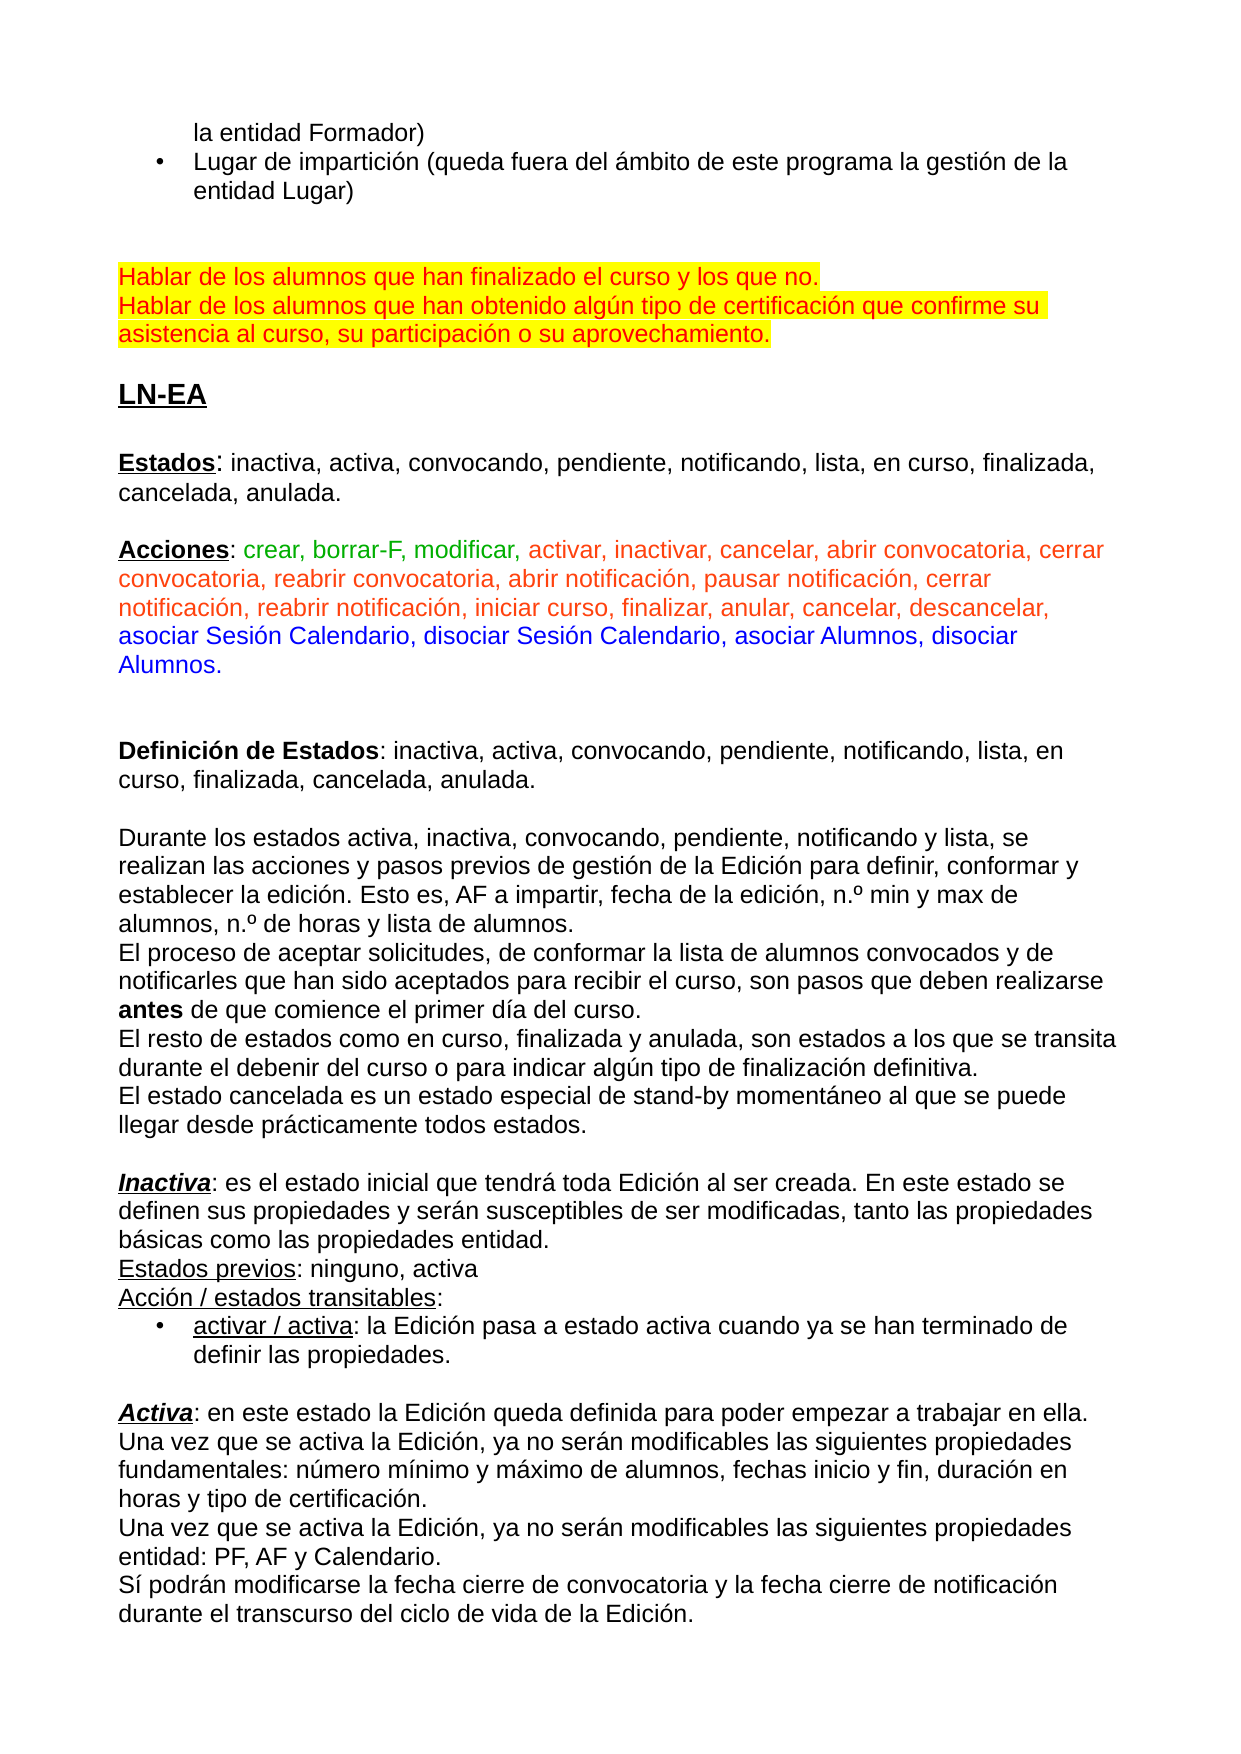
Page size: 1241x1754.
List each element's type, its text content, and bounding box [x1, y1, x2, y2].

text Una vez que se activa la Edición, ya no serán modificables las siguientes propiedades fundamentales: número mínimo y máximo de alumnos, fechas inicio y fin, duración en horas y tipo de certificación. [118, 1426, 1122, 1513]
text Estados previos: ninguno, activa [118, 1254, 1122, 1283]
text Una vez que se activa la Edición, ya no serán modificables las siguientes propiedades entidad: PF, AF y Calendario. [118, 1513, 1122, 1570]
text El resto de estados como en curso, finalizada y anulada, son estados a los que se transita durante el debenir del curso o para indicar algún tipo de finalización definitiva. [118, 1024, 1122, 1081]
text El estado cancelada es un estado especial de stand-by momentáneo al que se puede llegar desde prácticamente todos estados. [118, 1081, 1122, 1139]
text Definición de Estados: inactiva, activa, convocando, pendiente, notificando, lista, en curso, finalizada, cancelada, anulada. [118, 736, 1122, 794]
text Inactiva: es el estado inicial que tendrá toda Edición al ser creada. En este estado se definen sus propiedades y serán susceptibles de ser modificadas, tanto las propiedades básicas como las propiedades entidad. [118, 1168, 1122, 1254]
text Hablar de los alumnos que han finalizado el curso y los que no. [118, 262, 1122, 291]
text Acción / estados transitables: [118, 1283, 1122, 1311]
list la entidad Formador) [156, 118, 1122, 147]
text Sí podrán modificarse la fecha cierre de convocatoria y la fecha cierre de notificación durante el transcurso del ciclo de vida de la Edición. [118, 1570, 1122, 1628]
text Hablar de los alumnos que han obtenido algún tipo de certificación que confirme su asistencia al curso, su participación o su aprovechamiento. [118, 291, 1122, 348]
text Acciones: crear, borrar-F, modificar, activar, inactivar, cancelar, abrir convocatoria, cerrar convocatoria, reabrir convocatoria, abrir notificación, pausar notificación, cerrar notificación, reabrir notificación, iniciar curso, finalizar, anular, cancelar, descancelar, asociar Sesión Calendario, disociar Sesión Calendario, asociar Alumnos, disociar Alumnos. [118, 535, 1122, 679]
list Lugar de impartición (queda fuera del ámbito de este programa la gestión de la entidad Lugar) [156, 147, 1122, 204]
text Durante los estados activa, inactiva, convocando, pendiente, notificando y lista, se realizan las acciones y pasos previos de gestión de la Edición para definir, conformar y establecer la edición. Esto es, AF a impartir, fecha de la edición, n.º min y max de alumnos, n.º de horas y lista de alumnos. [118, 823, 1122, 938]
text Activa: en este estado la Edición queda definida para poder empezar a trabajar en ella. [118, 1398, 1122, 1426]
text Estados: inactiva, activa, convocando, pendiente, notificando, lista, en curso, finalizada, cancelada, anulada. [118, 444, 1122, 506]
text El proceso de aceptar solicitudes, de conformar la lista de alumnos convocados y de notificarles que han sido aceptados para recibir el curso, son pasos que deben realizarse antes de que comience el primer día del curso. [118, 938, 1122, 1024]
text LN-EA [118, 377, 1122, 411]
list activar / activa: la Edición pasa a estado activa cuando ya se han terminado de definir las propiedades. [156, 1311, 1122, 1369]
